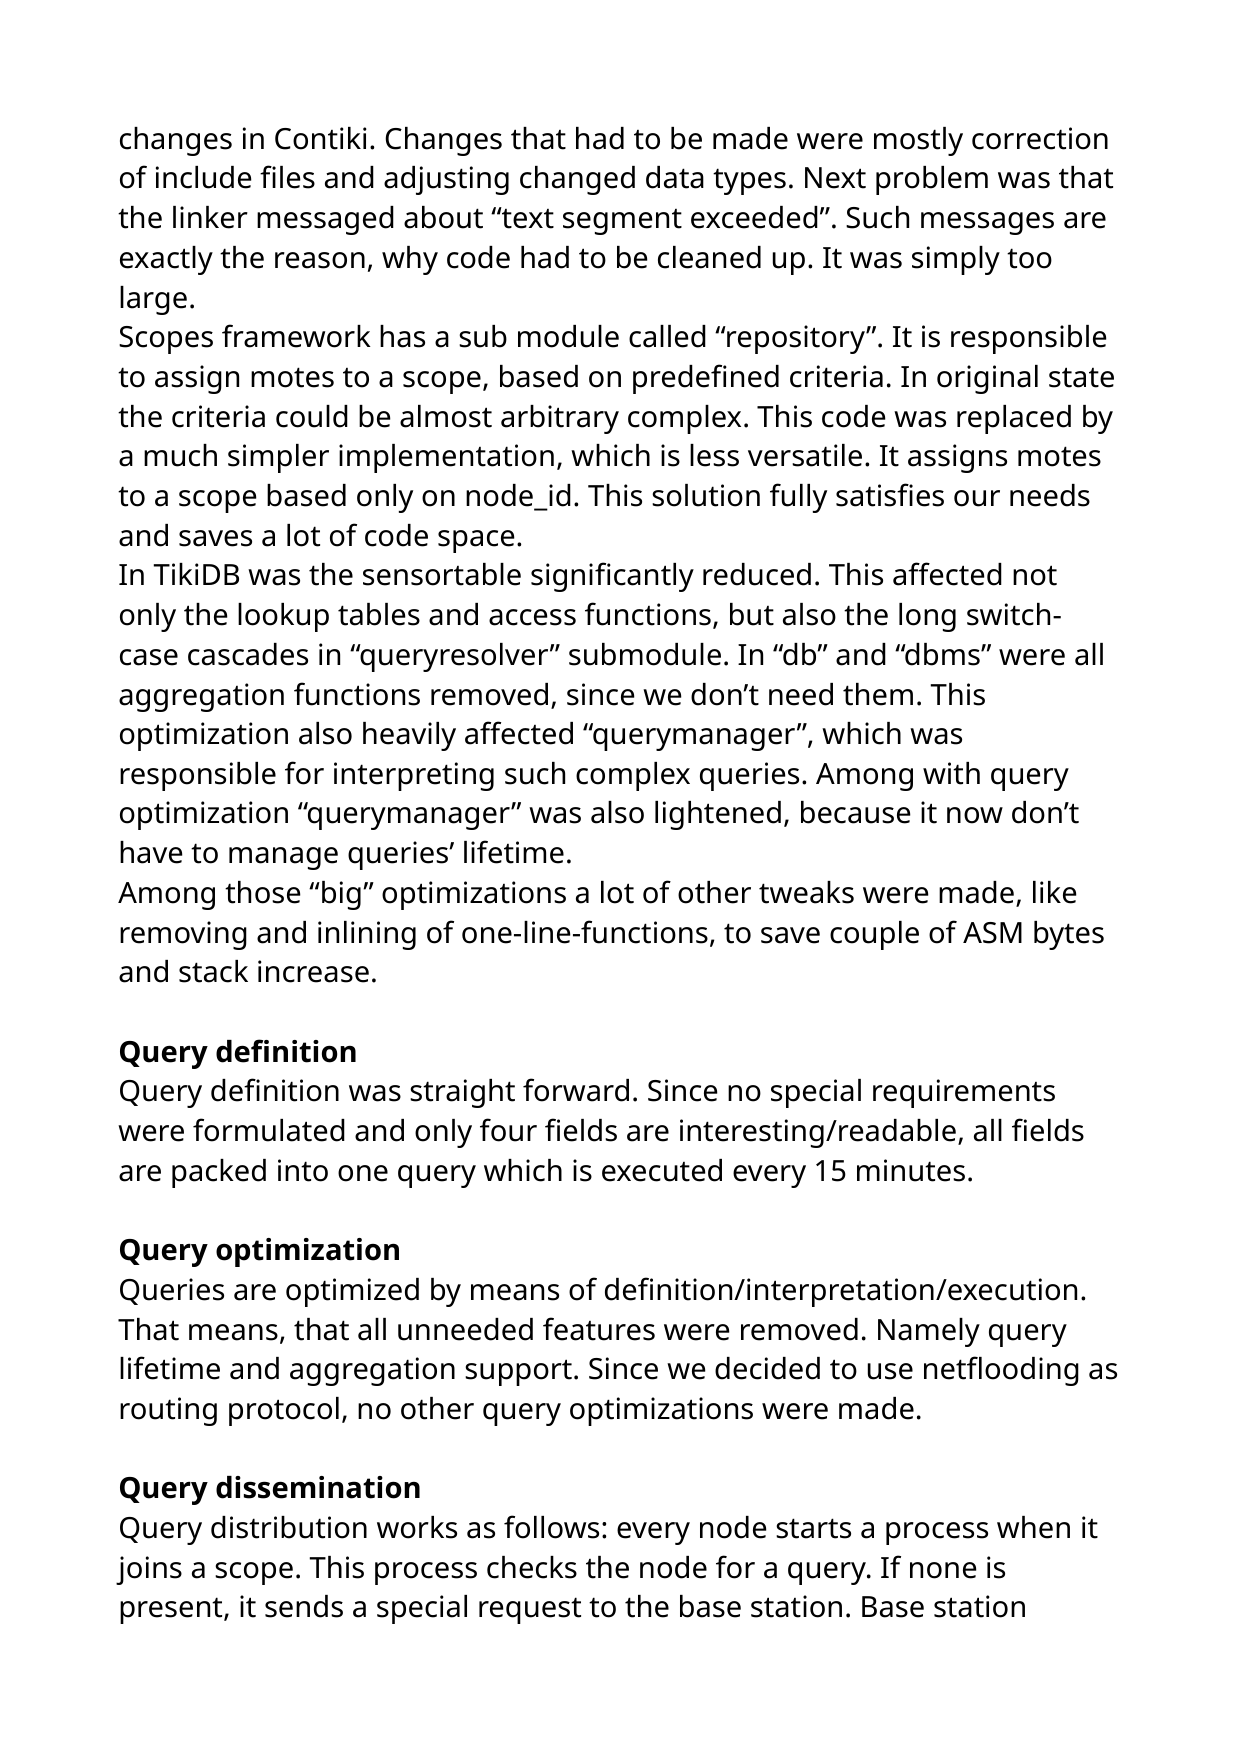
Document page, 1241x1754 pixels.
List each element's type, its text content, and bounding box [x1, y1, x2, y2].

text Scopes framework has a sub module called “repository”. It is responsible to assign motes to a scope, based on predefined criteria. In original state the criteria could be almost arbitrary complex. This code was replaced by a much simpler implementation, which is less versatile. It assigns motes to a scope based only on node_id. This solution fully satisfies our needs and saves a lot of code space. [118, 317, 1122, 555]
text changes in Contiki. Changes that had to be made were mostly correction of include files and adjusting changed data types. Next problem was that the linker messaged about “text segment exceeded”. Such messages are exactly the reason, why code had to be cleaned up. It was simply too large. [118, 118, 1122, 317]
text Query distribution works as follows: every node starts a process when it joins a scope. This process checks the node for a query. If none is present, it sends a special request to the base station. Base station [118, 1507, 1122, 1626]
text In TikiDB was the sensortable significantly reduced. This affected not only the lookup tables and access functions, but also the long switch-case cascades in “queryresolver” submodule. In “db” and “dbms” were all aggregation functions removed, since we don’t need them. This optimization also heavily affected “querymanager”, which was responsible for interpreting such complex queries. Among with query optimization “querymanager” was also lightened, because it now don’t have to manage queries’ lifetime. [118, 555, 1122, 872]
text Query definition [118, 1031, 1122, 1071]
text Queries are optimized by means of definition/interpretation/execution. That means, that all unneeded features were removed. Namely query lifetime and aggregation support. Since we decided to use netflooding as routing protocol, no other query optimizations were made. [118, 1269, 1122, 1428]
text Query optimization [118, 1229, 1122, 1269]
text Query definition was straight forward. Since no special requirements were formulated and only four fields are interesting/readable, all fields are packed into one query which is executed every 15 minutes. [118, 1071, 1122, 1190]
text Among those “big” optimizations a lot of other tweaks were made, like removing and inlining of one-line-functions, to save couple of ASM bytes and stack increase. [118, 872, 1122, 991]
text Query dissemination [118, 1467, 1122, 1507]
